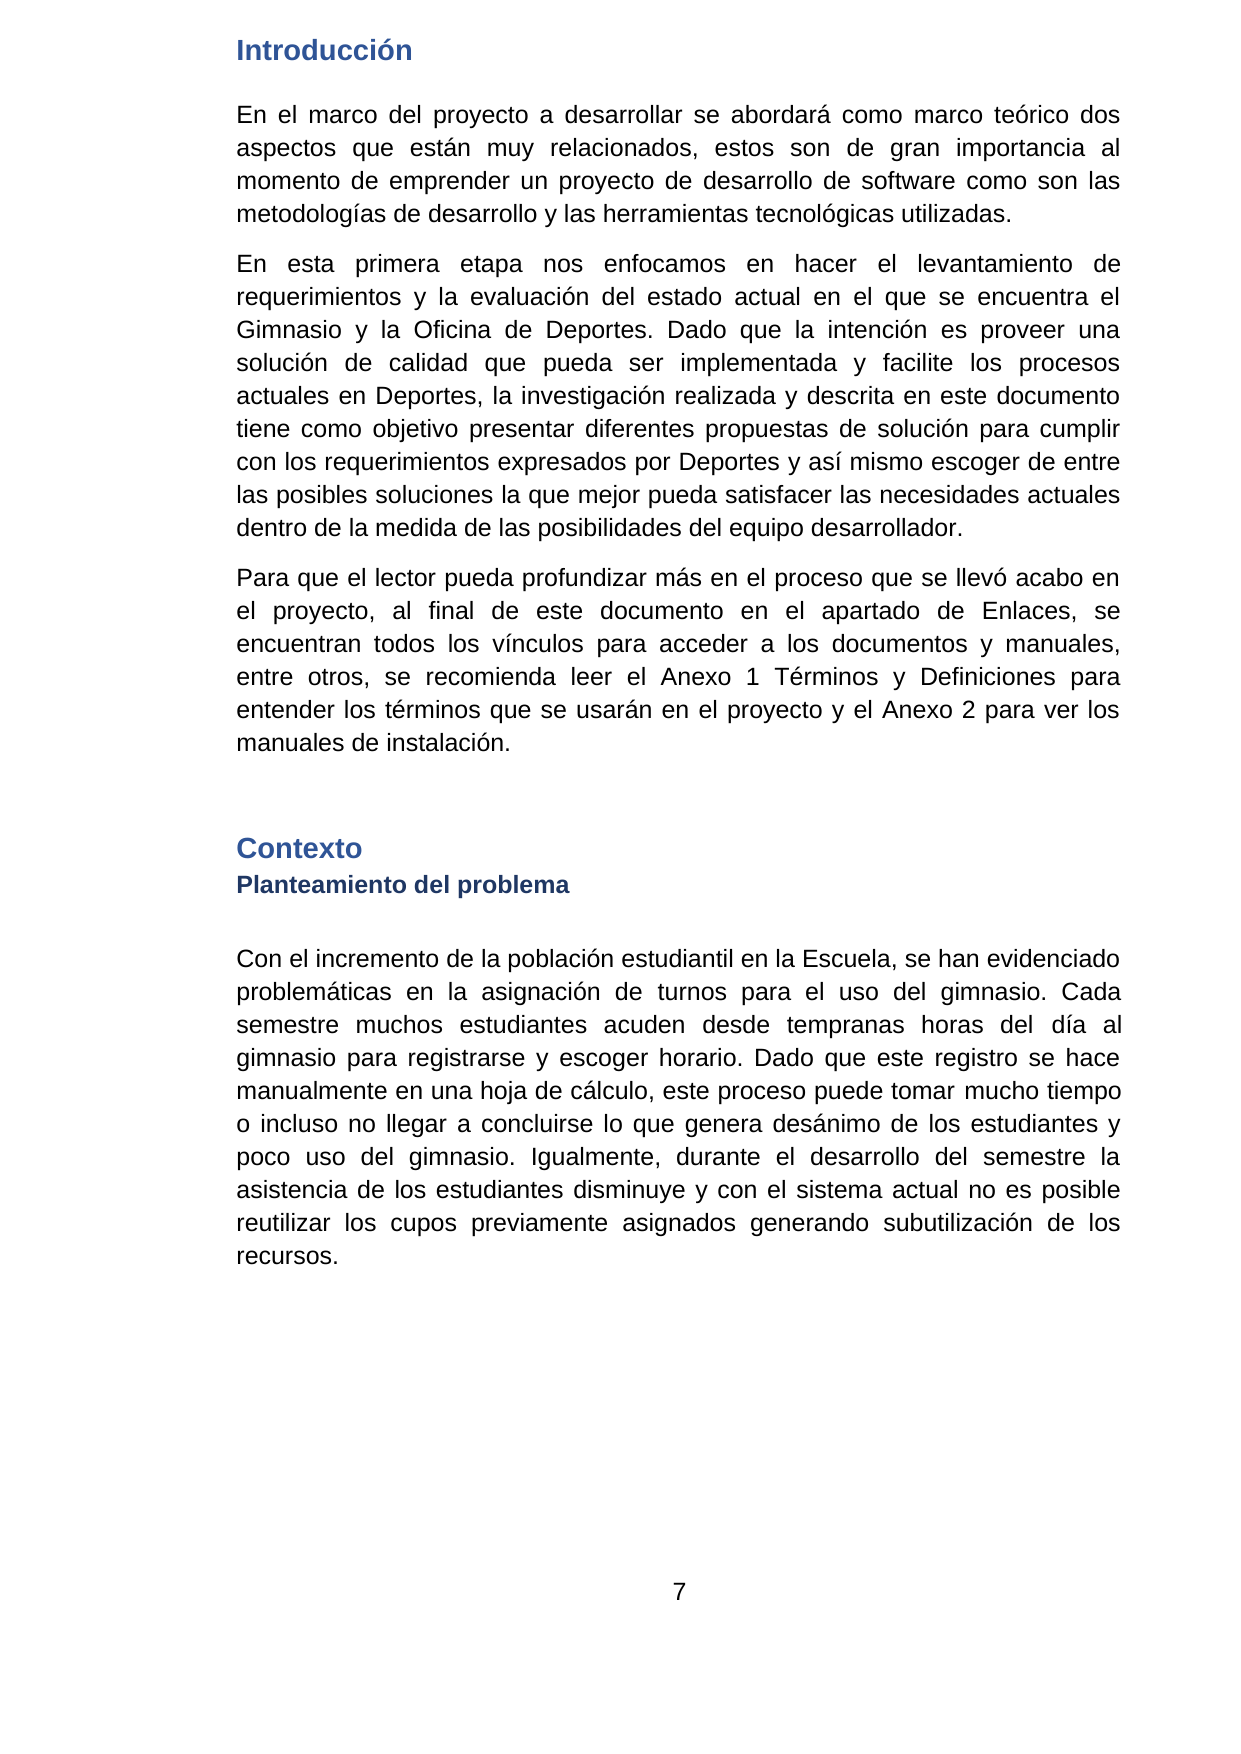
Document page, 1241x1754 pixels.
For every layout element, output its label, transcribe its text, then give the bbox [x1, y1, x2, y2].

subtitle Contexto [236, 831, 1122, 865]
text En esta primera etapa nos enfocamos en hacer el levantamiento de requerimientos y la evaluación del estado actual en el que se encuentra el Gimnasio y la Oficina de Deportes. Dado que la intención es proveer una solución de calidad que pueda ser implementada y facilite los procesos actuales en Deportes, la investigación realizada y descrita en este documento tiene como objetivo presentar diferentes propuestas de solución para cumplir con los requerimientos expresados por Deportes y así mismo escoger de entre las posibles soluciones la que mejor pueda satisfacer las necesidades actuales dentro de la medida de las posibilidades del equipo desarrollador. [236, 249, 1122, 542]
text Con el incremento de la población estudiantil en la Escuela, se han evidenciado problemáticas en la asignación de turnos para el uso del gimnasio. Cada semestre muchos estudiantes acuden desde tempranas horas del día al gimnasio para registrarse y escoger horario. Dado que este registro se hace manualmente en una hoja de cálculo, este proceso puede tomar mucho tiempo o incluso no llegar a concluirse lo que genera desánimo de los estudiantes y poco uso del gimnasio. Igualmente, durante el desarrollo del semestre la asistencia de los estudiantes disminuye y con el sistema actual no es posible reutilizar los cupos previamente asignados generando subutilización de los recursos. [236, 944, 1122, 1270]
subtitle Planteamiento del problema [236, 870, 1122, 898]
text En el marco del proyecto a desarrollar se abordará como marco teórico dos aspectos que están muy relacionados, estos son de gran importancia al momento de emprender un proyecto de desarrollo de software como son las metodologías de desarrollo y las herramientas tecnológicas utilizadas. [236, 100, 1122, 228]
subtitle Introducción [236, 33, 1122, 66]
text Para que el lector pueda profundizar más en el proceso que se llevó acabo en el proyecto, al final de este documento en el apartado de Enlaces, se encuentran todos los vínculos para acceder a los documentos y manuales, entre otros, se recomienda leer el Anexo 1 Términos y Definiciones para entender los términos que se usarán en el proyecto y el Anexo 2 para ver los manuales de instalación. [236, 563, 1122, 756]
